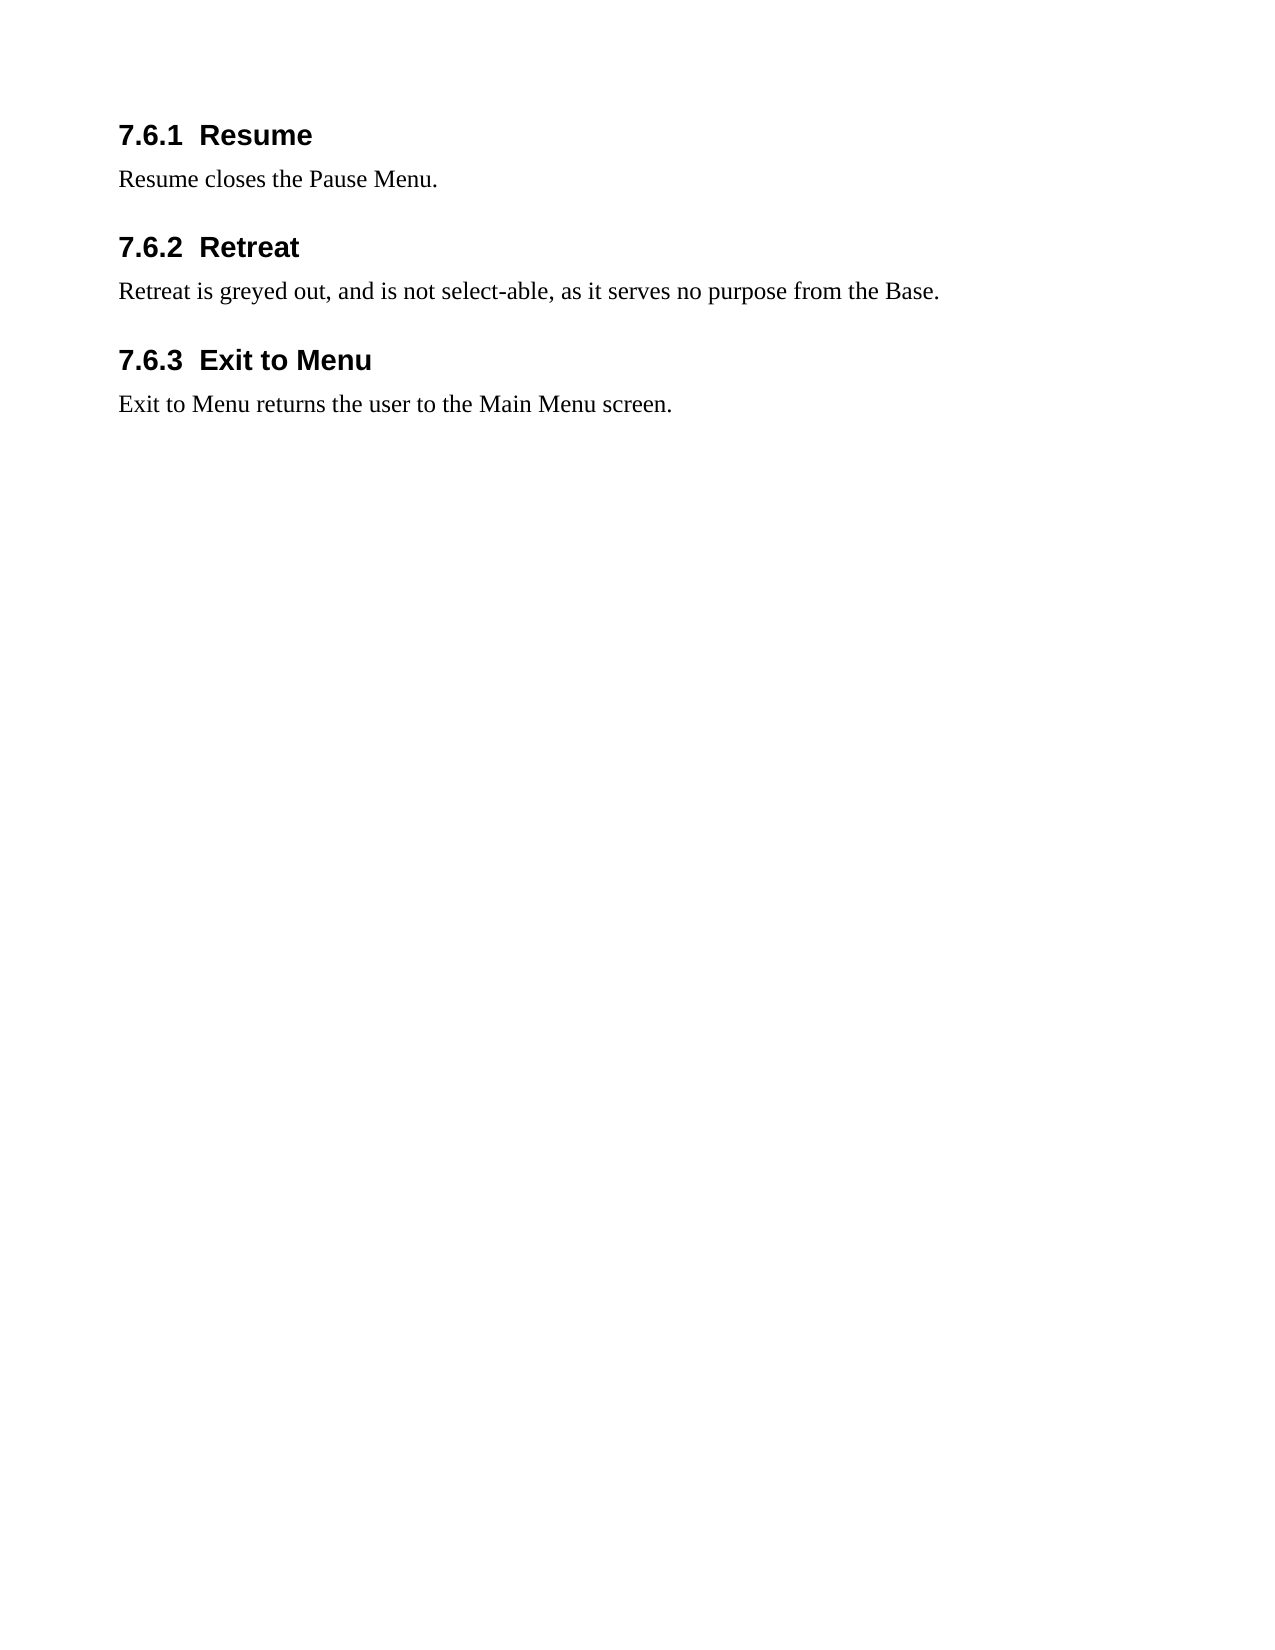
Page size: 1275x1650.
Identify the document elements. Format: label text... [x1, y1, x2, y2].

text Retreat is greyed out, and is not select-able, as it serves no purpose from the Base. [118, 276, 1157, 305]
subtitle Retreat [118, 230, 1157, 264]
text Resume closes the Pause Menu. [118, 164, 1157, 193]
text Exit to Menu returns the user to the Main Menu screen. [118, 389, 1157, 417]
subtitle Resume [118, 118, 1157, 152]
subtitle Exit to Menu [118, 343, 1157, 376]
